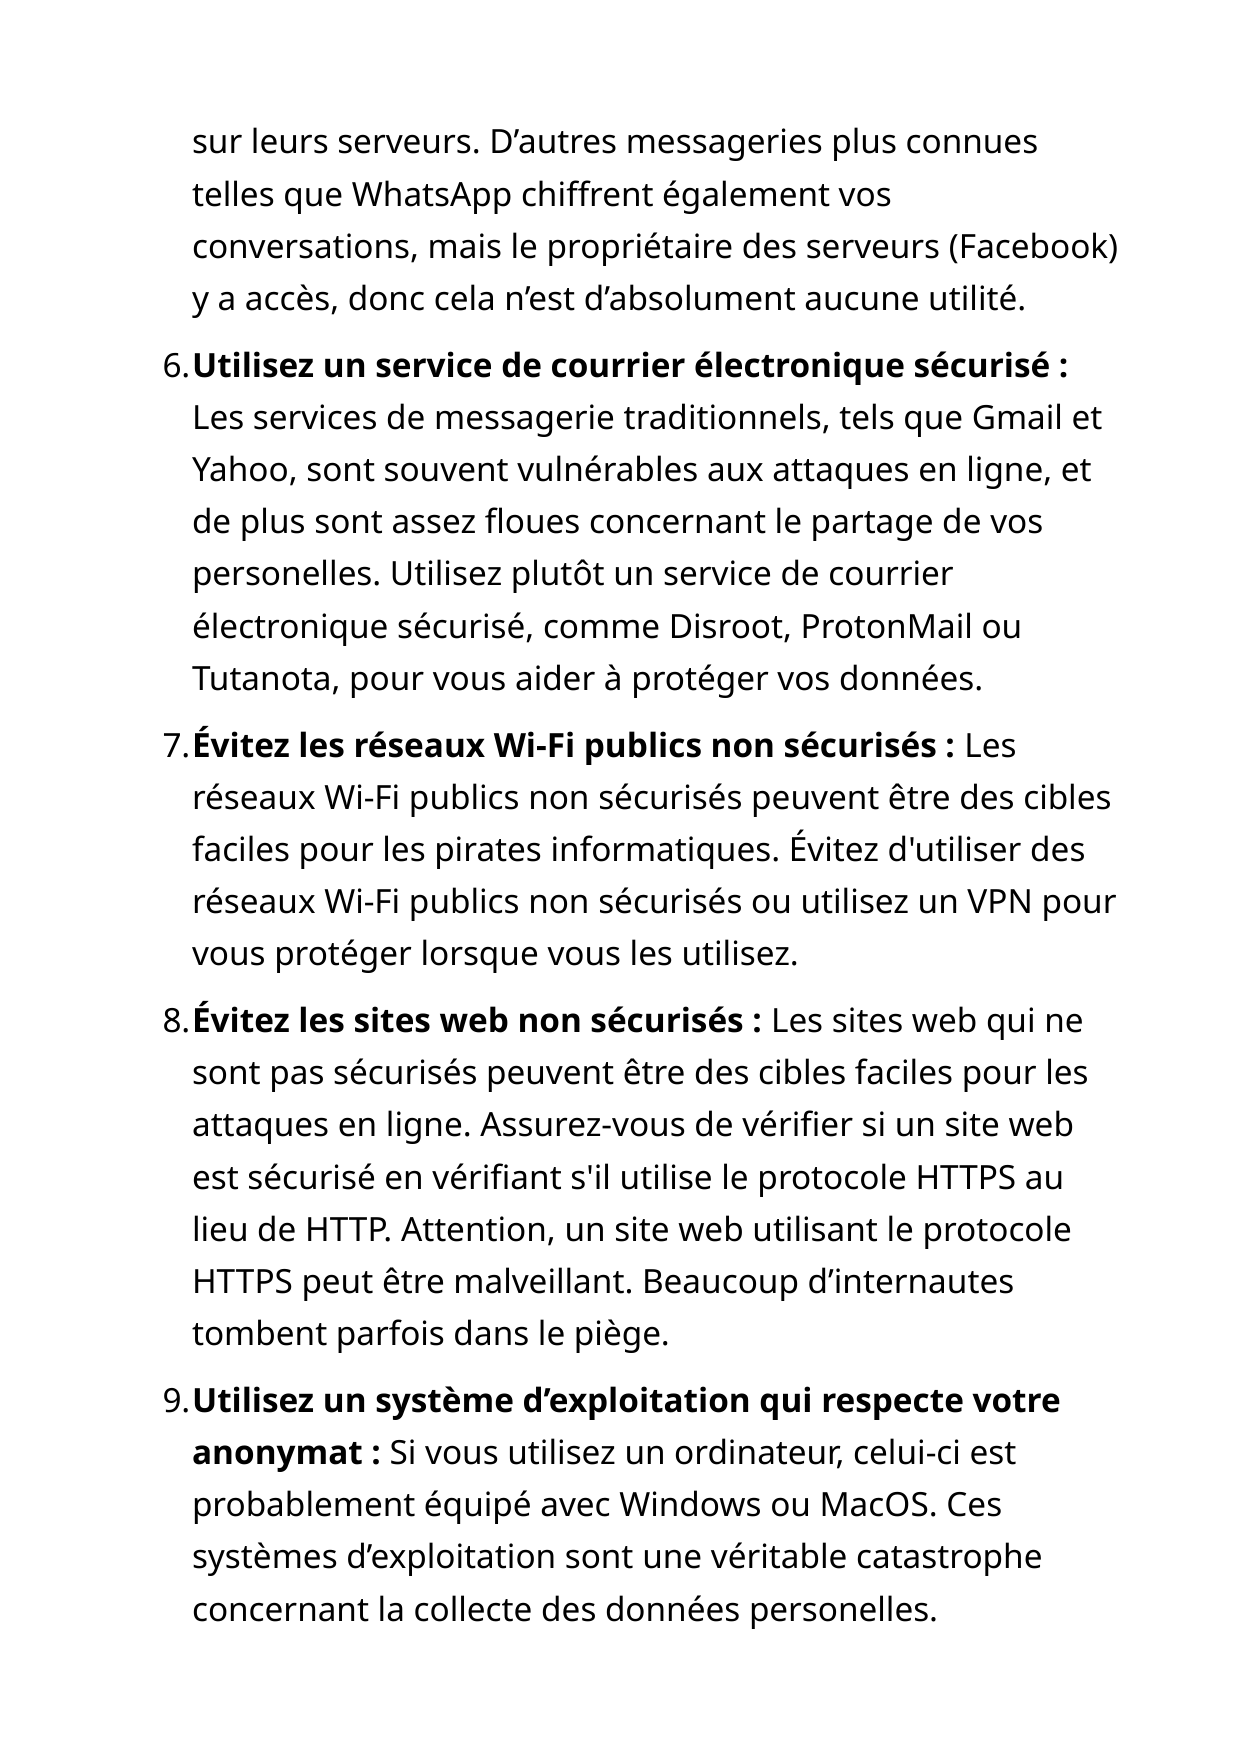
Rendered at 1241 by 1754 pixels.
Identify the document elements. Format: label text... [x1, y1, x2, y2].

list Évitez les sites web non sécurisés : Les sites web qui ne sont pas sécurisés peuvent être des cibles faciles pour les attaques en ligne. Assurez-vous de vérifier si un site web est sécurisé en vérifiant s'il utilise le protocole HTTPS au lieu de HTTP. Attention, un site web utilisant le protocole HTTPS peut être malveillant. Beaucoup d’internautes tombent parfois dans le piège. [162, 997, 1122, 1355]
list Utilisez un système d’exploitation qui respecte votre anonymat : Si vous utilisez un ordinateur, celui-ci est probablement équipé avec Windows ou MacOS. Ces systèmes d’exploitation sont une véritable catastrophe concernant la collecte des données personelles. [162, 1377, 1122, 1631]
list Évitez les réseaux Wi-Fi publics non sécurisés : Les réseaux Wi-Fi publics non sécurisés peuvent être des cibles faciles pour les pirates informatiques. Évitez d'utiliser des réseaux Wi-Fi publics non sécurisés ou utilisez un VPN pour vous protéger lorsque vous les utilisez. [162, 721, 1122, 976]
list sur leurs serveurs. D’autres messageries plus connues telles que WhatsApp chiffrent également vos conversations, mais le propriétaire des serveurs (Facebook) y a accès, donc cela n’est d’absolument aucune utilité. [162, 118, 1122, 320]
list Utilisez un service de courrier électronique sécurisé : Les services de messagerie traditionnels, tels que Gmail et Yahoo, sont souvent vulnérables aux attaques en ligne, et de plus sont assez floues concernant le partage de vos personelles. Utilisez plutôt un service de courrier électronique sécurisé, comme Disroot, ProtonMail ou Tutanota, pour vous aider à protéger vos données. [162, 341, 1122, 700]
